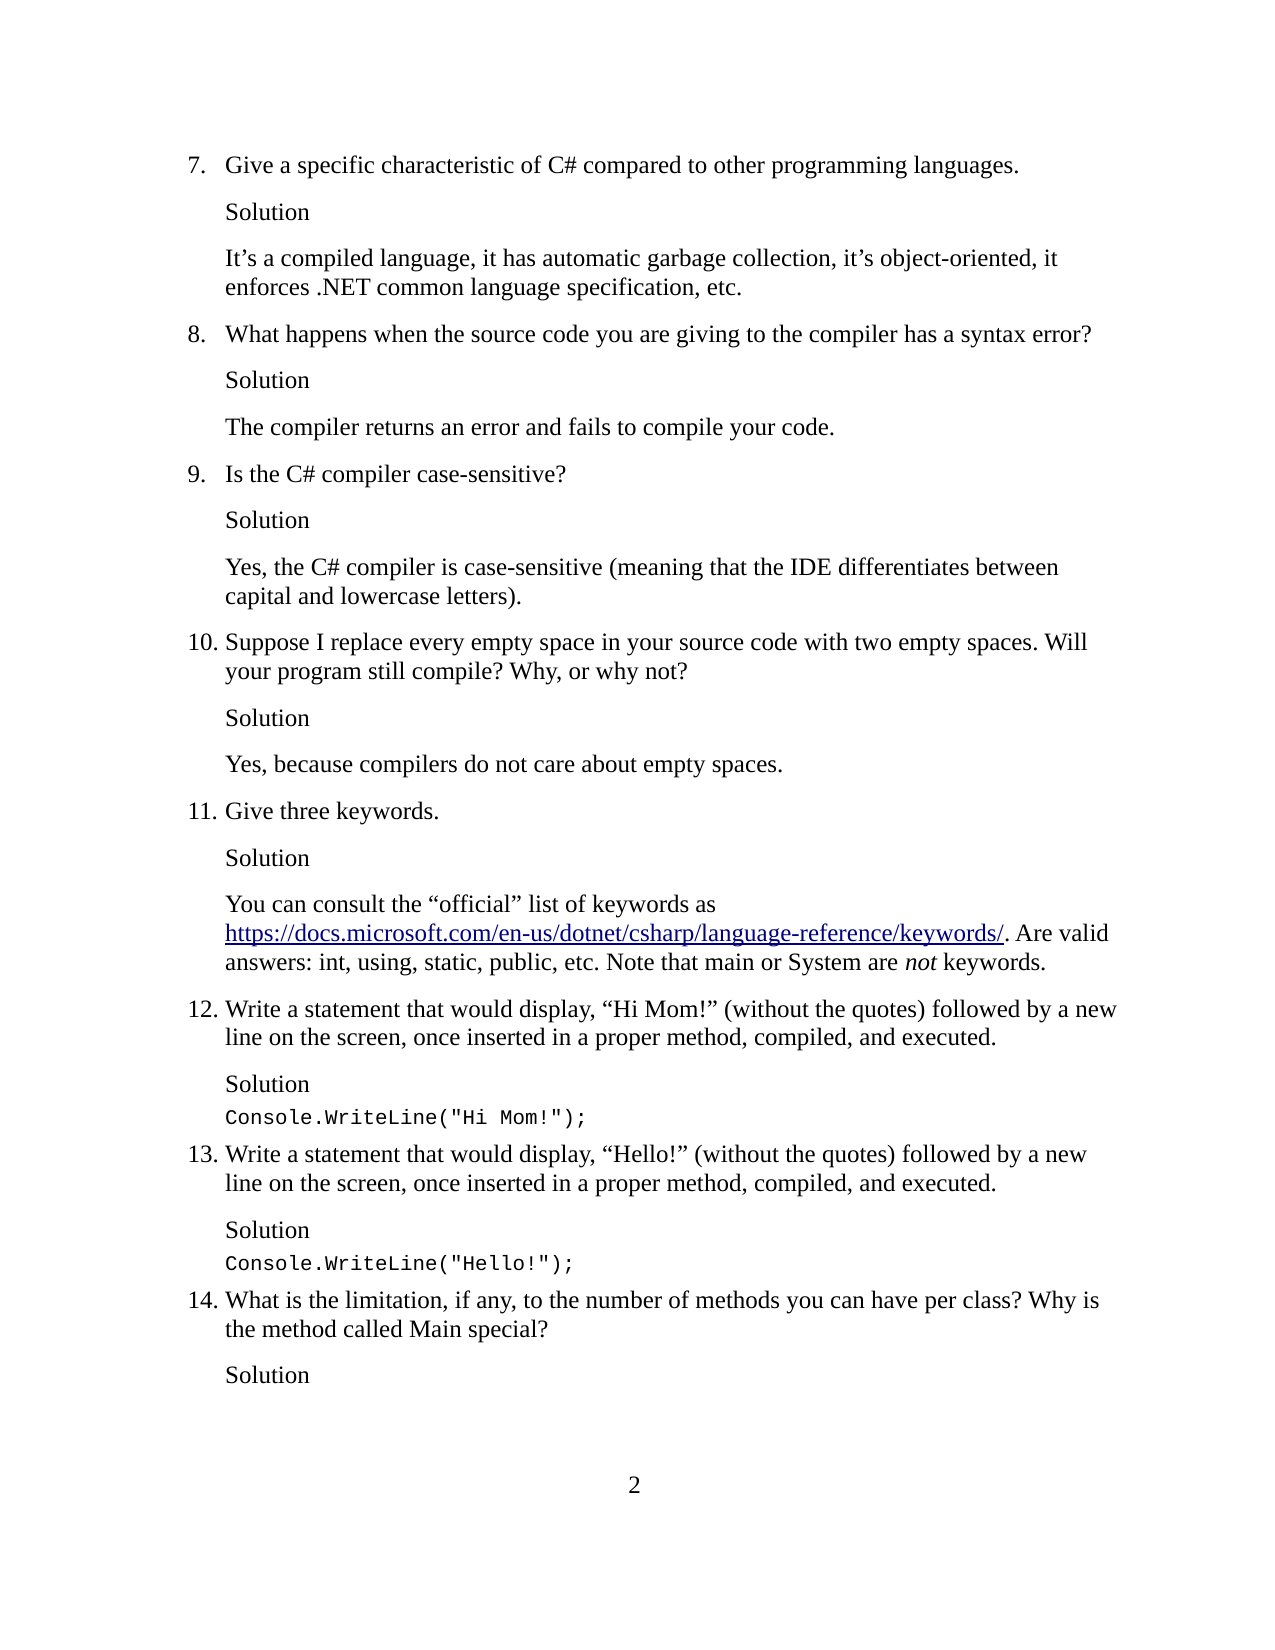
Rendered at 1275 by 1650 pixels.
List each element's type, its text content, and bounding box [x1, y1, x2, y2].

list Write a statement that would display, “Hello!” (without the quotes) followed by a new line on the screen, once inserted in a proper method, compiled, and executed. [187, 1139, 1125, 1197]
list Yes, the C# compiler is case-sensitive (meaning that the IDE differentiates between capital and lowercase letters). [187, 552, 1125, 609]
list Console.WriteLine("Hello!"); [187, 1253, 1125, 1276]
list Solution [187, 1361, 1125, 1389]
list Is the C# compiler case-sensitive? [187, 459, 1125, 487]
list Solution [187, 505, 1125, 534]
list Solution [187, 1215, 1125, 1244]
list Give a specific characteristic of C# compared to other programming languages. [187, 150, 1125, 179]
list Solution [187, 365, 1125, 394]
list Console.WriteLine("Hi Mom!"); [187, 1107, 1125, 1131]
list Yes, because compilers do not care about empty spaces. [187, 749, 1125, 778]
list Solution [187, 197, 1125, 225]
list Suppose I replace every empty space in your source code with two empty spaces. Will your program still compile? Why, or why not? [187, 627, 1125, 685]
list The compiler returns an error and fails to compile your code. [187, 412, 1125, 441]
list Solution [187, 1069, 1125, 1098]
list What is the limitation, if any, to the number of methods you can have per class? Why is the method called Main special? [187, 1285, 1125, 1343]
list It’s a compiled language, it has automatic garbage collection, it’s object-oriented, it enforces .NET common language specification, etc. [187, 243, 1125, 301]
list You can consult the “official” list of keywords as https://docs.microsoft.com/en-us/dotnet/csharp/language-reference/keywords/. Are valid answers: int, using, static, public, etc. Note that main or System are not keywords. [187, 889, 1125, 976]
list What happens when the source code you are giving to the compiler has a syntax error? [187, 319, 1125, 347]
list Give three keywords. [187, 796, 1125, 825]
list Solution [187, 843, 1125, 872]
list Write a statement that would display, “Hi Mom!” (without the quotes) followed by a new line on the screen, once inserted in a proper method, compiled, and executed. [187, 994, 1125, 1051]
list Solution [187, 703, 1125, 732]
